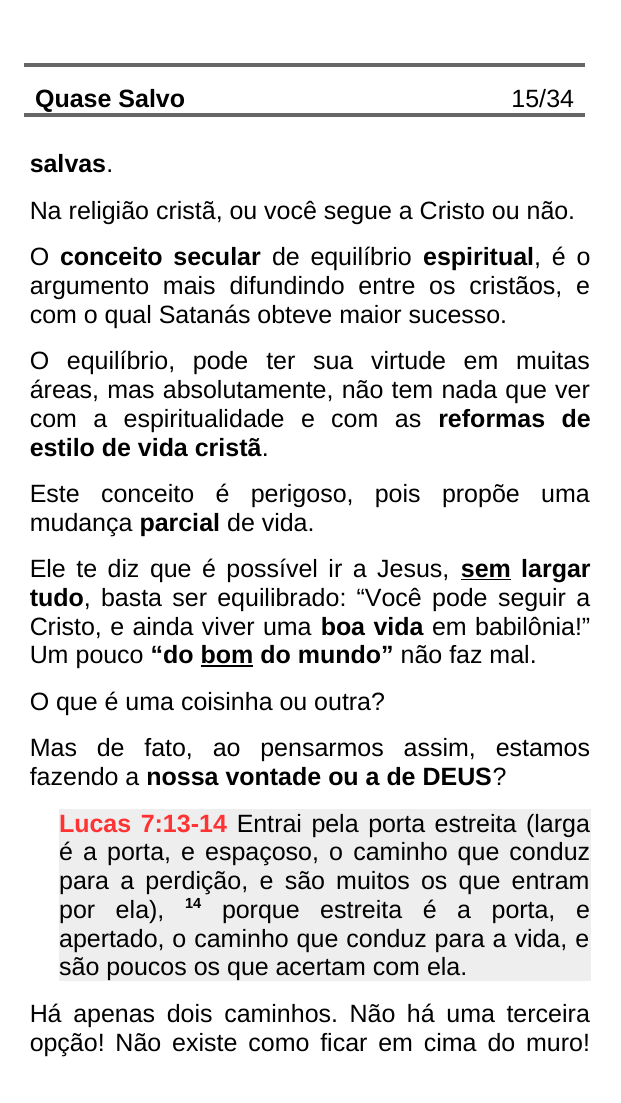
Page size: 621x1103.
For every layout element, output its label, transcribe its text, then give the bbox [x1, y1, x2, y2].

text O que é uma coisinha ou outra? [29, 687, 591, 716]
text Há apenas dois caminhos. Não há uma terceira opção! Não existe como ficar em cima do muro! [29, 999, 591, 1056]
text O equilíbrio, pode ter sua virtude em muitas áreas, mas absolutamente, não tem nada que ver com a espiritualidade e com as reformas de estilo de vida cristã. [29, 346, 591, 461]
text O conceito secular de equilíbrio espiritual, é o argumento mais difundindo entre os cristãos, e com o qual Satanás obteve maior sucesso. [29, 242, 591, 329]
text Mas de fato, ao pensarmos assim, estamos fazendo a nossa vontade ou a de DEUS? [29, 733, 591, 791]
text Na religião cristã, ou você segue a Cristo ou não. [29, 196, 591, 225]
text Lucas 7:13-14 Entrai pela porta estreita (larga é a porta, e espaçoso, o caminho que conduz para a perdição, e são muitos os que entram por ela), 14 porque estreita é a porta, e apertado, o caminho que conduz para a vida, e são poucos os que acertam com ela. [59, 809, 591, 981]
text Ele te diz que é possível ir a Jesus, sem largar tudo, basta ser equilibrado: “Você pode seguir a Cristo, e ainda viver uma boa vida em babilônia!” Um pouco “do bom do mundo” não faz mal. [29, 554, 591, 669]
text Este conceito é perigoso, pois propõe uma mudança parcial de vida. [29, 479, 591, 537]
text salvas. [29, 149, 591, 178]
